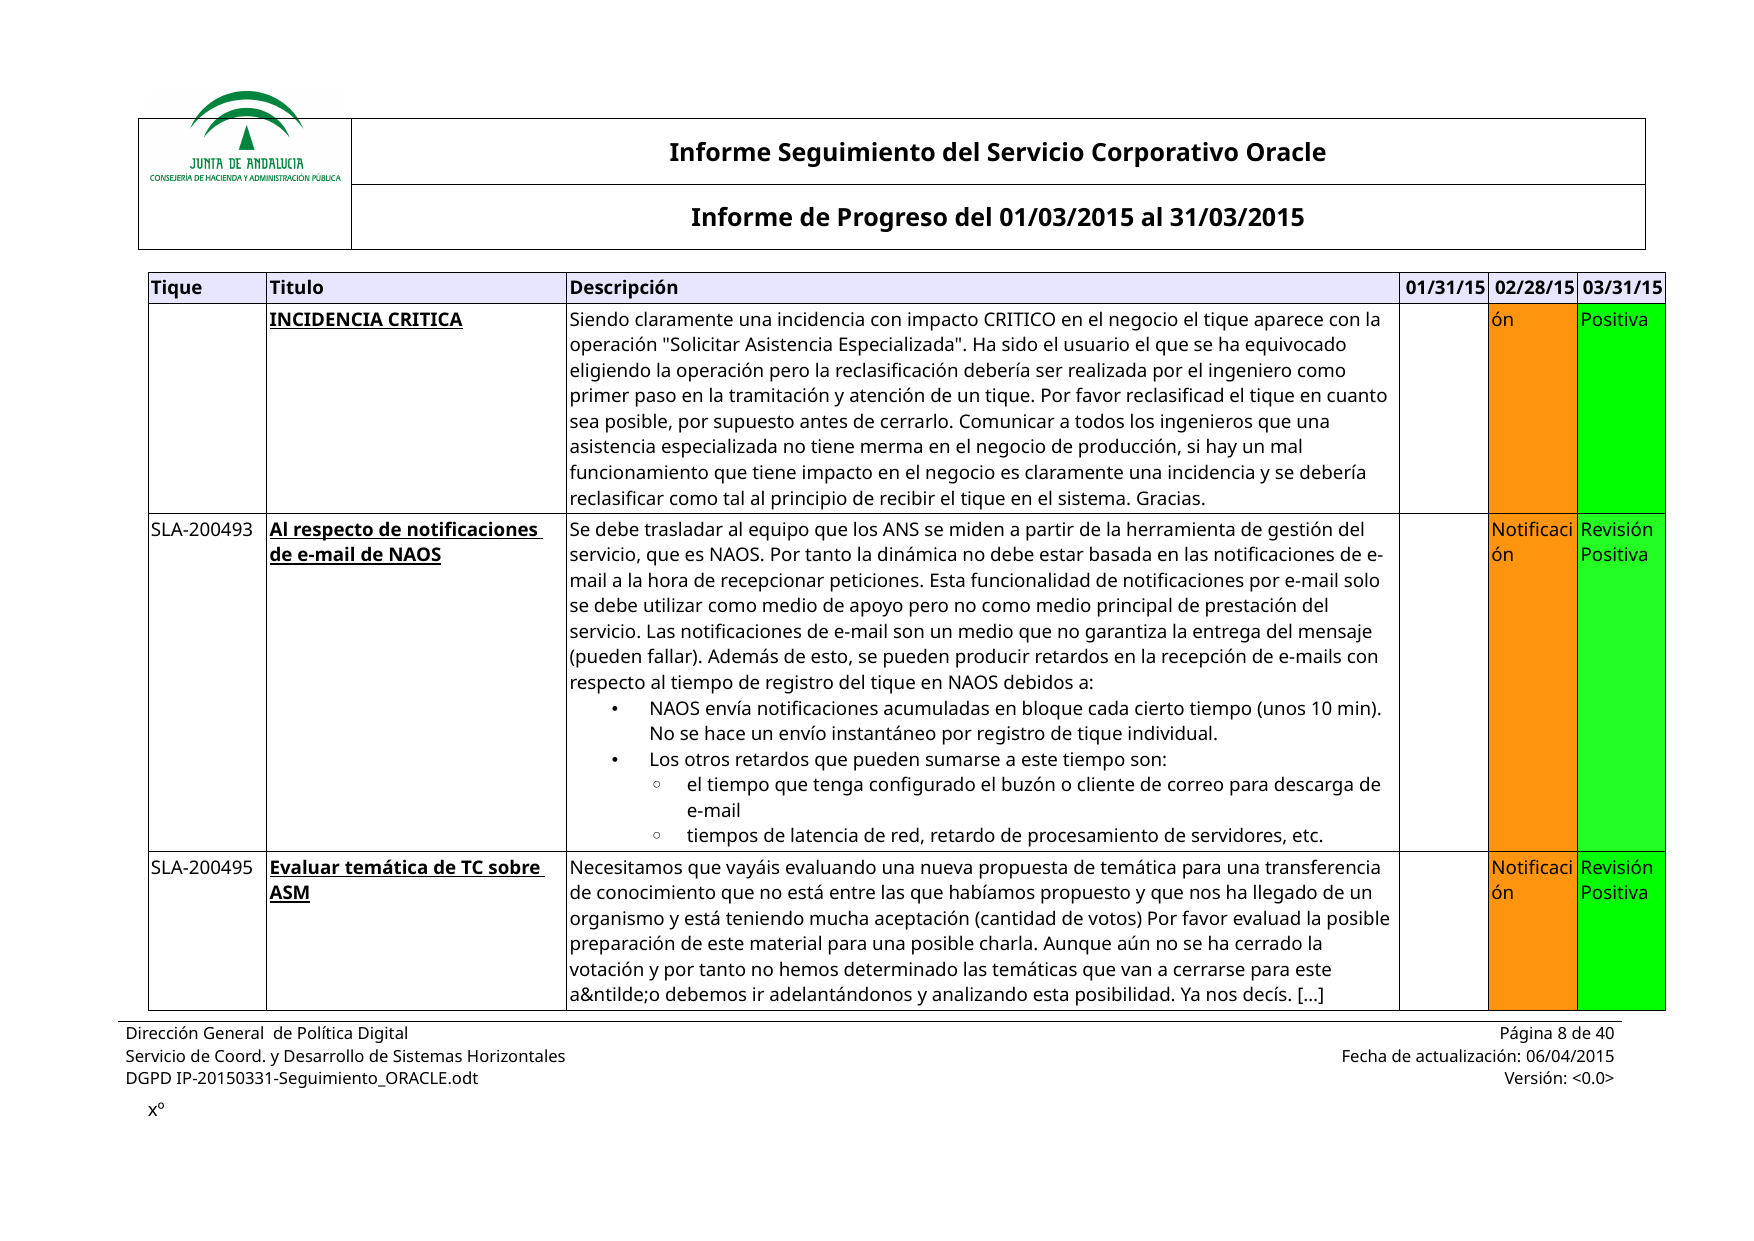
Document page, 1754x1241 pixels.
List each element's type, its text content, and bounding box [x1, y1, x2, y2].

table_cell ón [1489, 304, 1577, 513]
table_cell Revisión Positiva [1578, 514, 1665, 851]
table_cell [149, 304, 266, 513]
table_cell Al respecto de notificaciones de e-mail de NAOS [267, 514, 566, 851]
table_cell [1400, 304, 1488, 513]
picture [149, 89, 342, 118]
table_cell Positiva [1578, 304, 1665, 513]
table_cell Notificación [1489, 852, 1577, 1010]
table_header 31/01/15 [1400, 273, 1488, 303]
table_cell Notificación [1489, 514, 1577, 851]
table_header 28/02/15 [1489, 273, 1577, 303]
table_cell Necesitamos que vayáis evaluando una nueva propuesta de temática para una transferencia de conocimiento que no está entre las que habíamos propuesto y que nos ha llegado de un organismo y está teniendo mucha aceptación (cantidad de votos) Por favor evaluad la posible preparación de este material para una posible charla. Aunque aún no se ha cerrado la votación y por tanto no hemos determinado las temáticas que van a cerrarse para este a&ntilde;o debemos ir adelantándonos y analizando esta posibilidad. Ya nos decís. […] [567, 852, 1399, 1010]
table_cell SLA-200495 [149, 852, 266, 1010]
table_cell Evaluar temática de TC sobre ASM [267, 852, 566, 1010]
table_cell [1400, 514, 1488, 851]
table_cell Se debe trasladar al equipo que los ANS se miden a partir de la herramienta de gestión del servicio, que es NAOS. Por tanto la dinámica no debe estar basada en las notificaciones de e-mail a la hora de recepcionar peticiones. Esta funcionalidad de notificaciones por e-mail solo se debe utilizar como medio de apoyo pero no como medio principal de prestación del servicio. Las notificaciones de e-mail son un medio que no garantiza la entrega del mensaje (pueden fallar). Además de esto, se pueden producir retardos en la recepción de e-mails con respecto al tiempo de registro del tique en NAOS debidos a: NAOS envía notificaciones acumuladas en bloque cada cierto tiempo (unos 10 min). No se hace un envío instantáneo por registro de tique individual. Los otros retardos que pueden sumarse a este tiempo son: el tiempo que tenga configurado el buzón o cliente de correo para descarga de e-mail tiempos de latencia de red, retardo de procesamiento de servidores, etc. [567, 514, 1399, 851]
table_cell SLA-200493 [149, 514, 266, 851]
table_header Tique [149, 273, 266, 303]
table_cell Siendo claramente una incidencia con impacto CRITICO en el negocio el tique aparece con la operación "Solicitar Asistencia Especializada". Ha sido el usuario el que se ha equivocado eligiendo la operación pero la reclasificación debería ser realizada por el ingeniero como primer paso en la tramitación y atención de un tique. Por favor reclasificad el tique en cuanto sea posible, por supuesto antes de cerrarlo. Comunicar a todos los ingenieros que una asistencia especializada no tiene merma en el negocio de producción, si hay un mal funcionamiento que tiene impacto en el negocio es claramente una incidencia y se debería reclasificar como tal al principio de recibir el tique en el sistema. Gracias. [567, 304, 1399, 513]
table_cell [1400, 852, 1488, 1010]
table_cell Revisión Positiva [1578, 852, 1665, 1010]
table_header 31/03/15 [1578, 273, 1665, 303]
picture [149, 119, 342, 182]
table_cell INCIDENCIA CRITICA [267, 304, 566, 513]
table_header Descripción [567, 273, 1399, 303]
table_header Titulo [267, 273, 566, 303]
